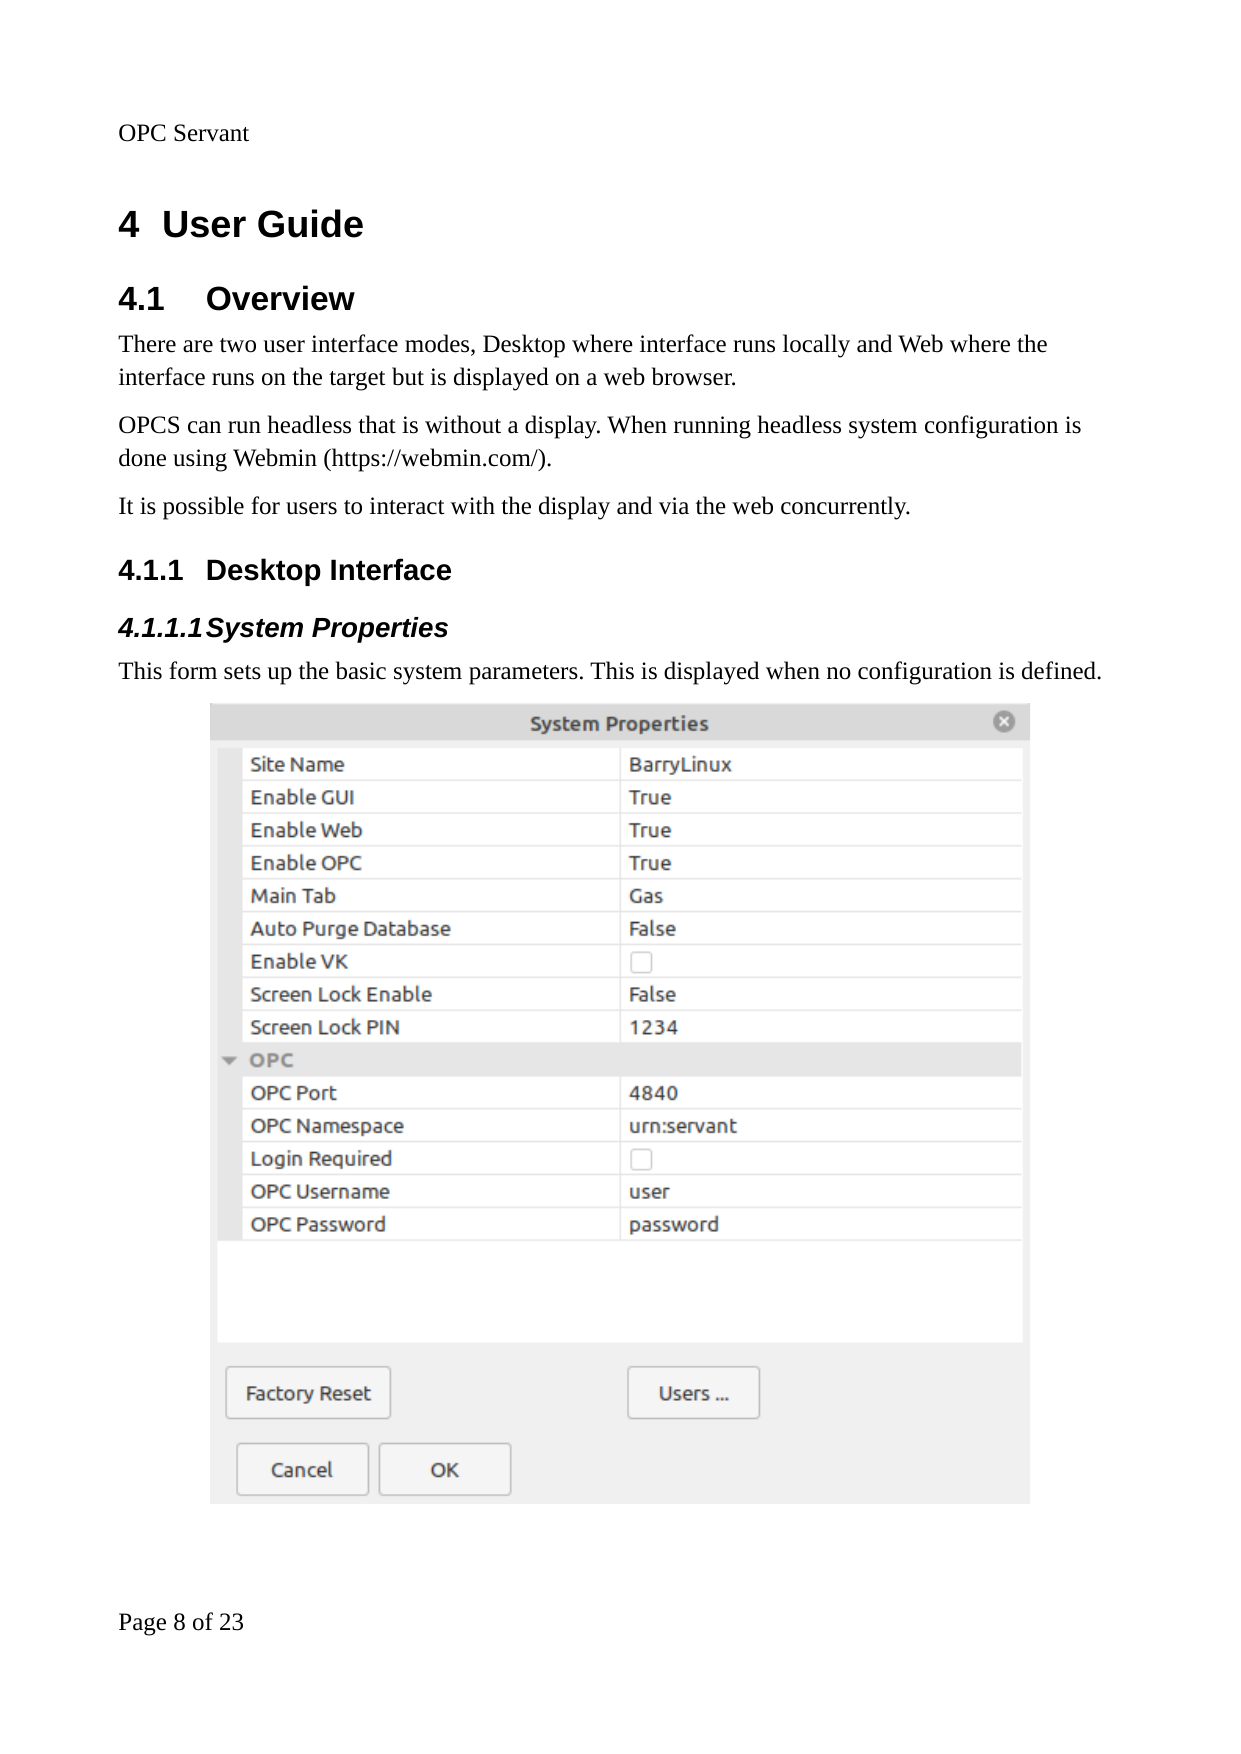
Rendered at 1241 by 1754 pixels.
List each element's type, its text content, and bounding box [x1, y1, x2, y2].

picture [210, 703, 1031, 1504]
subtitle Overview [118, 278, 1122, 317]
subtitle User Guide [118, 201, 1122, 245]
subtitle Desktop Interface [118, 553, 1122, 587]
text This form sets up the basic system parameters. This is displayed when no configuration is defined. [118, 656, 1122, 685]
text It is possible for users to interact with the display and via the web concurrently. [118, 491, 1122, 519]
text There are two user interface modes, Desktop where interface runs locally and Web where the interface runs on the target but is displayed on a web browser. [118, 329, 1122, 391]
subtitle System Properties [118, 612, 1122, 643]
text OPCS can run headless that is without a display. When running headless system configuration is done using Webmin (https://webmin.com/). [118, 410, 1122, 472]
